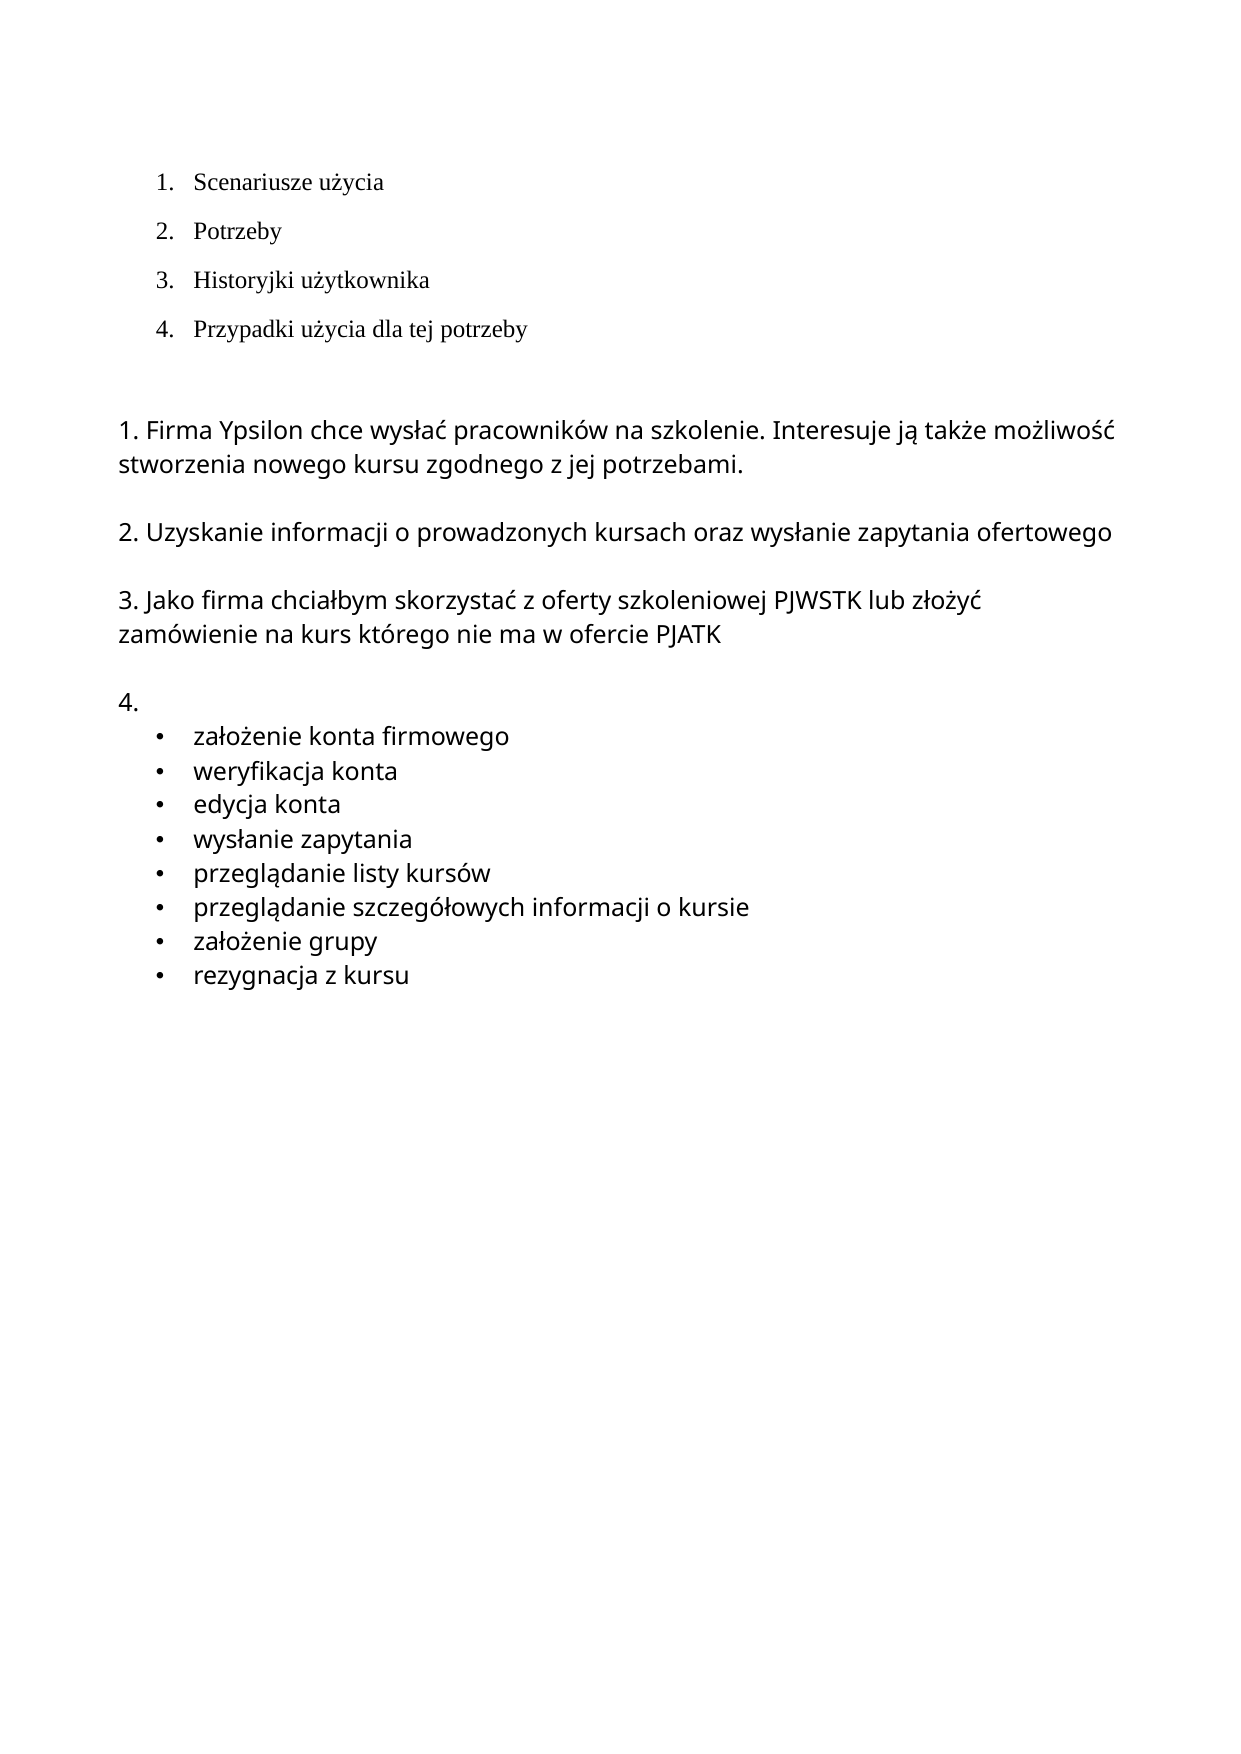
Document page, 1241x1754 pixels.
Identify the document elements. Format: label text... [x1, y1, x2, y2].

list założenie grupy [156, 923, 1122, 957]
list Przypadki użycia dla tej potrzeby [156, 314, 1122, 343]
text 3. Jako firma chciałbym skorzystać z oferty szkoleniowej PJWSTK lub złożyć zamówienie na kurs którego nie ma w ofercie PJATK [118, 583, 1122, 651]
list Scenariusze użycia [156, 167, 1122, 196]
list weryfikacja konta [156, 753, 1122, 787]
list Potrzeby [156, 216, 1122, 245]
list założenie konta firmowego [156, 719, 1122, 753]
list Historyjki użytkownika [156, 265, 1122, 294]
list edycja konta [156, 787, 1122, 821]
list przeglądanie listy kursów [156, 855, 1122, 889]
list wysłanie zapytania [156, 821, 1122, 855]
text 4. [118, 685, 1122, 719]
text 1. Firma Ypsilon chce wysłać pracowników na szkolenie. Interesuje ją także możliwość stworzenia nowego kursu zgodnego z jej potrzebami. [118, 412, 1122, 481]
list rezygnacja z kursu [156, 957, 1122, 992]
text 2. Uzyskanie informacji o prowadzonych kursach oraz wysłanie zapytania ofertowego [118, 515, 1122, 549]
list przeglądanie szczegółowych informacji o kursie [156, 889, 1122, 923]
